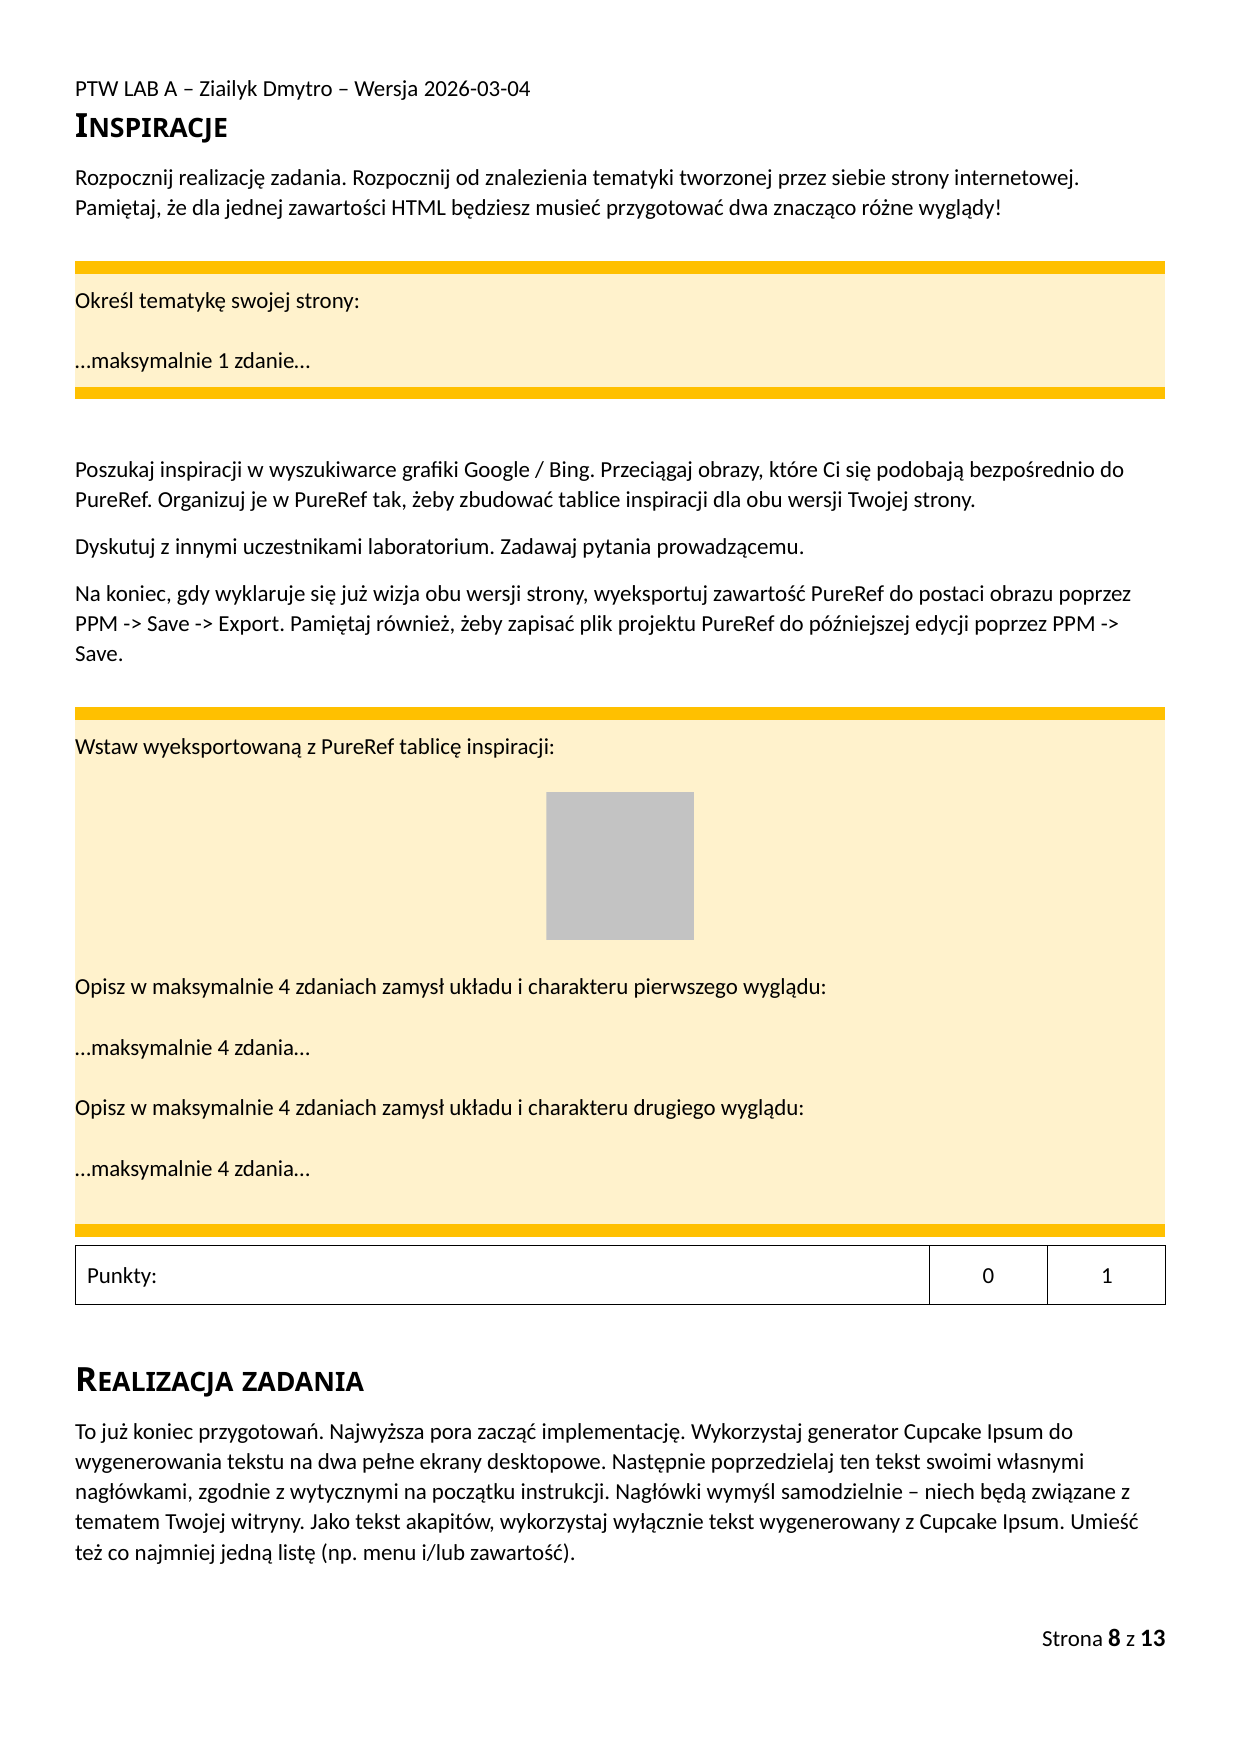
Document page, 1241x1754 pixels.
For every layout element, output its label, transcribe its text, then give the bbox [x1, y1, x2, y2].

text Opisz w maksymalnie 4 zdaniach zamysł układu i charakteru drugiego wyglądu: [75, 1068, 1165, 1098]
subtitle Inspiracje [75, 102, 1165, 147]
text Poszukaj inspiracji w wyszukiwarce grafiki Google / Bing. Przeciągaj obrazy, które Ci się podobają bezpośrednio do PureRef. Organizuj je w PureRef tak, żeby zbudować tablice inspiracji dla obu wersji Twojej strony. [75, 455, 1165, 513]
table_header 1 [1048, 1246, 1165, 1304]
subtitle Realizacja zadania [75, 1355, 1165, 1401]
text …maksymalnie 4 zdania… [75, 1129, 1165, 1159]
text …maksymalnie 1 zdanie… [75, 322, 1165, 387]
text Wstaw wyeksportowaną z PureRef tablicę inspiracji: [75, 720, 1165, 737]
text Dyskutuj z innymi uczestnikami laboratorium. Zadawaj pytania prowadzącemu. [75, 532, 1165, 560]
text Określ tematykę swojej strony: [75, 274, 1165, 291]
picture [546, 792, 694, 940]
text Na koniec, gdy wyklaruje się już wizja obu wersji strony, wyeksportuj zawartość PureRef do postaci obrazu poprzez PPM -> Save -> Export. Pamiętaj również, żeby zapisać plik projektu PureRef do późniejszej edycji poprzez PPM -> Save. [75, 579, 1165, 667]
text Rozpocznij realizację zadania. Rozpocznij od znalezienia tematyki tworzonej przez siebie strony internetowej. Pamiętaj, że dla jednej zawartości HTML będziesz musieć przygotować dwa znacząco różne wyglądy! [75, 163, 1165, 221]
text …maksymalnie 4 zdania… [75, 1008, 1165, 1038]
table_header 0 [930, 1246, 1047, 1304]
text Opisz w maksymalnie 4 zdaniach zamysł układu i charakteru pierwszego wyglądu: [75, 947, 1165, 978]
text To już koniec przygotowań. Najwyższa pora zacząć implementację. Wykorzystaj generator Cupcake Ipsum do wygenerowania tekstu na dwa pełne ekrany desktopowe. Następnie poprzedzielaj ten tekst swoimi własnymi nagłówkami, zgodnie z wytycznymi na początku instrukcji. Nagłówki wymyśl samodzielnie – niech będą związane z tematem Twojej witryny. Jako tekst akapitów, wykorzystaj wyłącznie tekst wygenerowany z Cupcake Ipsum. Umieść też co najmniej jedną listę (np. menu i/lub zawartość). [75, 1417, 1165, 1566]
table_header Punkty: [76, 1246, 929, 1304]
